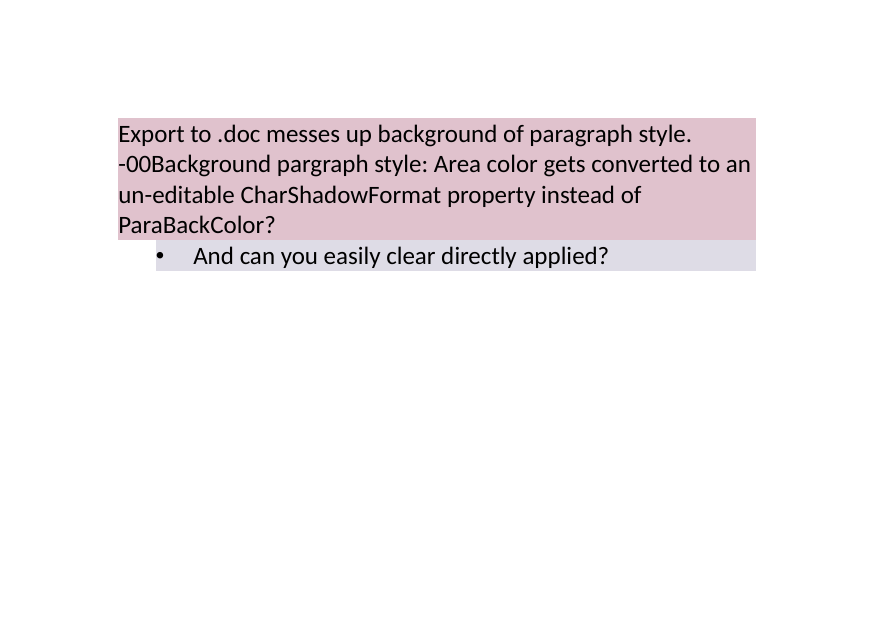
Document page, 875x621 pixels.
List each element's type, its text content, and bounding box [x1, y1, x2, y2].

text Export to .doc messes up background of paragraph style. [118, 118, 756, 149]
text -00Background pargraph style: Area color gets converted to an un-editable CharShadowFormat property instead of ParaBackColor? [118, 149, 756, 240]
list And can you easily clear directly applied? [156, 240, 756, 271]
